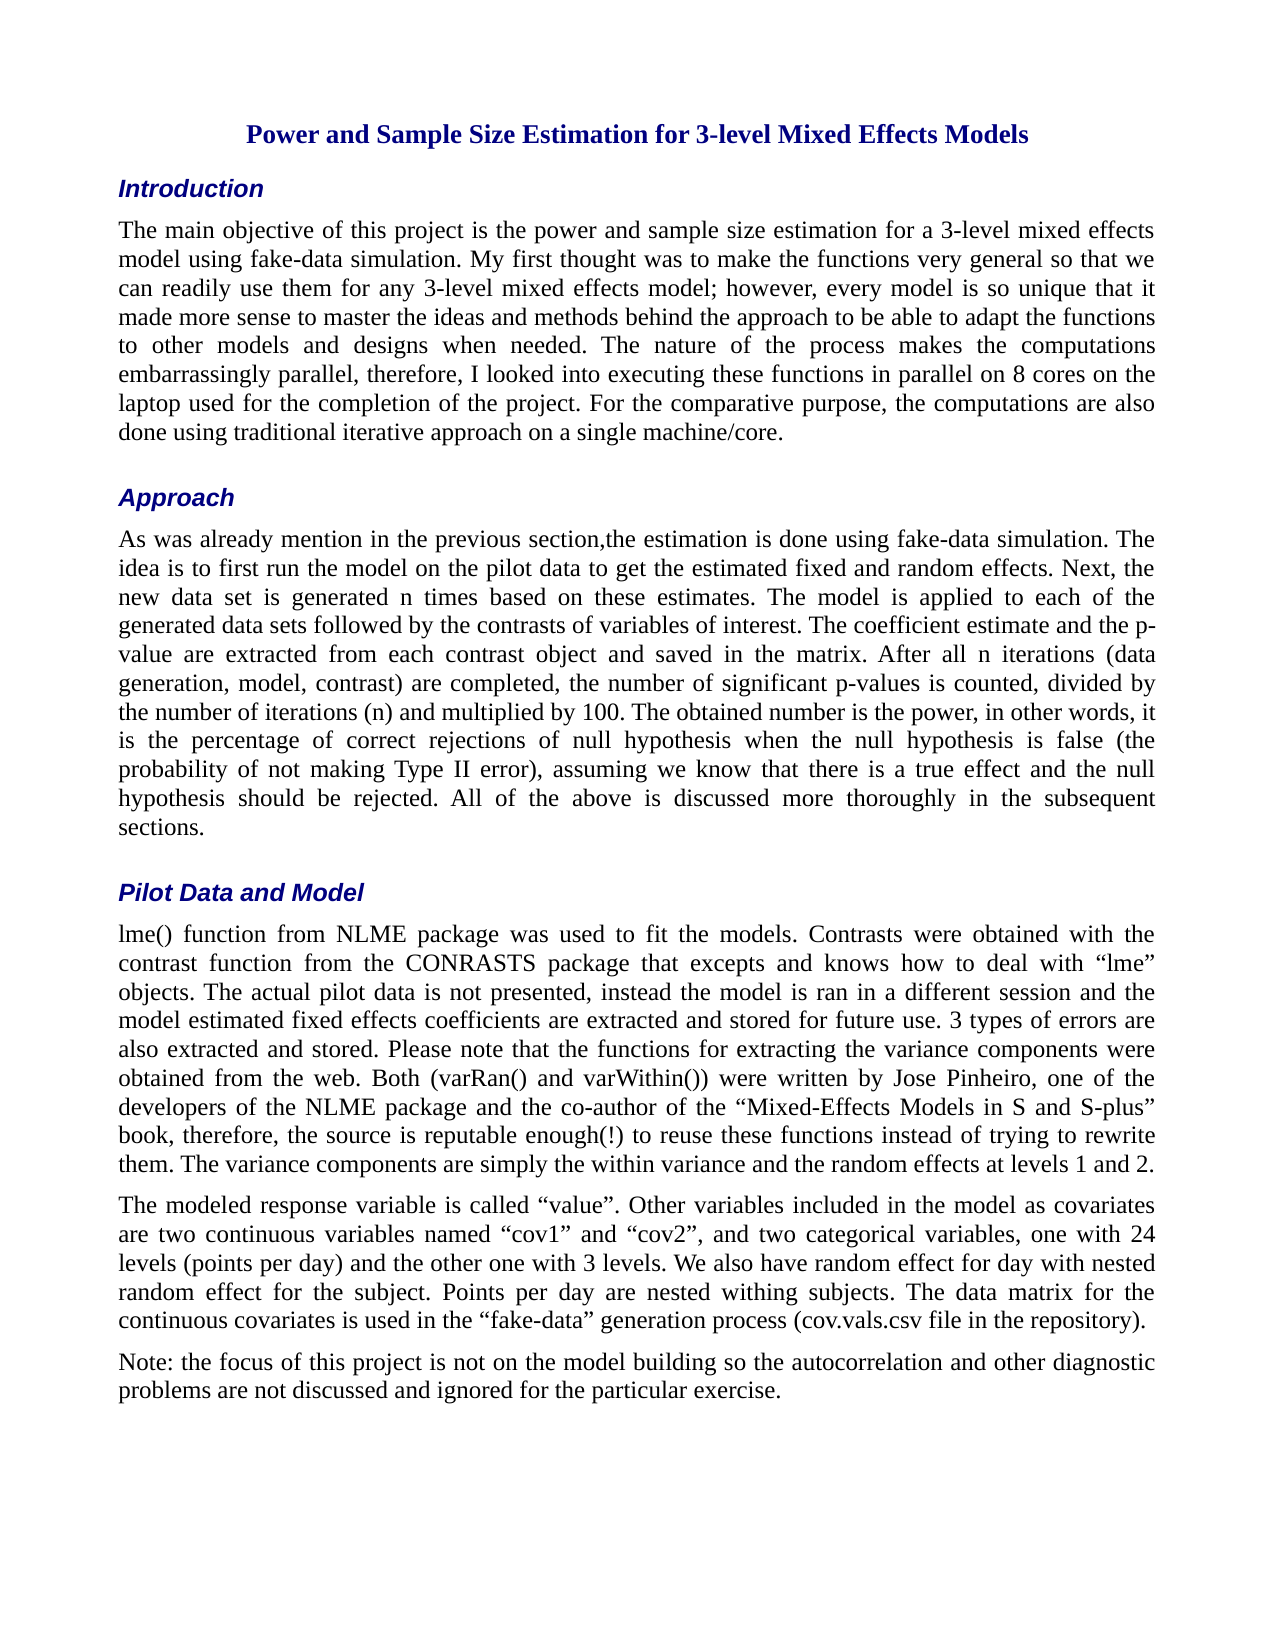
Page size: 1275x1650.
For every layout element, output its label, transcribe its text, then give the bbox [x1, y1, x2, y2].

text The main objective of this project is the power and sample size estimation for a 3-level mixed effects model using fake-data simulation. My first thought was to make the functions very general so that we can readily use them for any 3-level mixed effects model; however, every model is so unique that it made more sense to master the ideas and methods behind the approach to be able to adapt the functions to other models and designs when needed. The nature of the process makes the computations embarrassingly parallel, therefore, I looked into executing these functions in parallel on 8 cores on the laptop used for the completion of the project. For the comparative purpose, the computations are also done using traditional iterative approach on a single machine/core. [118, 216, 1157, 446]
subtitle Pilot Data and Model [118, 878, 1157, 907]
text lme() function from NLME package was used to fit the models. Contrasts were obtained with the contrast function from the CONRASTS package that excepts and knows how to deal with “lme” objects. The actual pilot data is not presented, instead the model is ran in a different session and the model estimated fixed effects coefficients are extracted and stored for future use. 3 types of errors are also extracted and stored. Please note that the functions for extracting the variance components were obtained from the web. Both (varRan() and varWithin()) were written by Jose Pinheiro, one of the developers of the NLME package and the co-author of the “Mixed-Effects Models in S and S-plus” book, therefore, the source is reputable enough(!) to reuse these functions instead of trying to rewrite them. The variance components are simply the within variance and the random effects at levels 1 and 2. [118, 919, 1157, 1178]
text Note: the focus of this project is not on the model building so the autocorrelation and other diagnostic problems are not discussed and ignored for the particular exercise. [118, 1347, 1157, 1404]
title Power and Sample Size Estimation for 3-level Mixed Effects Models [118, 118, 1157, 149]
subtitle Approach [118, 483, 1157, 512]
text The modeled response variable is called “value”. Other variables included in the model as covariates are two continuous variables named “cov1” and “cov2”, and two categorical variables, one with 24 levels (points per day) and the other one with 3 levels. We also have random effect for day with nested random effect for the subject. Points per day are nested withing subjects. The data matrix for the continuous covariates is used in the “fake-data” generation process (cov.vals.csv file in the repository). [118, 1191, 1157, 1334]
text As was already mention in the previous section,the estimation is done using fake-data simulation. The idea is to first run the model on the pilot data to get the estimated fixed and random effects. Next, the new data set is generated n times based on these estimates. The model is applied to each of the generated data sets followed by the contrasts of variables of interest. The coefficient estimate and the p-value are extracted from each contrast object and saved in the matrix. After all n iterations (data generation, model, contrast) are completed, the number of significant p-values is counted, divided by the number of iterations (n) and multiplied by 100. The obtained number is the power, in other words, it is the percentage of correct rejections of null hypothesis when the null hypothesis is false (the probability of not making Type II error), assuming we know that there is a true effect and the null hypothesis should be rejected. All of the above is discussed more thoroughly in the subsequent sections. [118, 524, 1157, 841]
subtitle Introduction [118, 174, 1157, 203]
